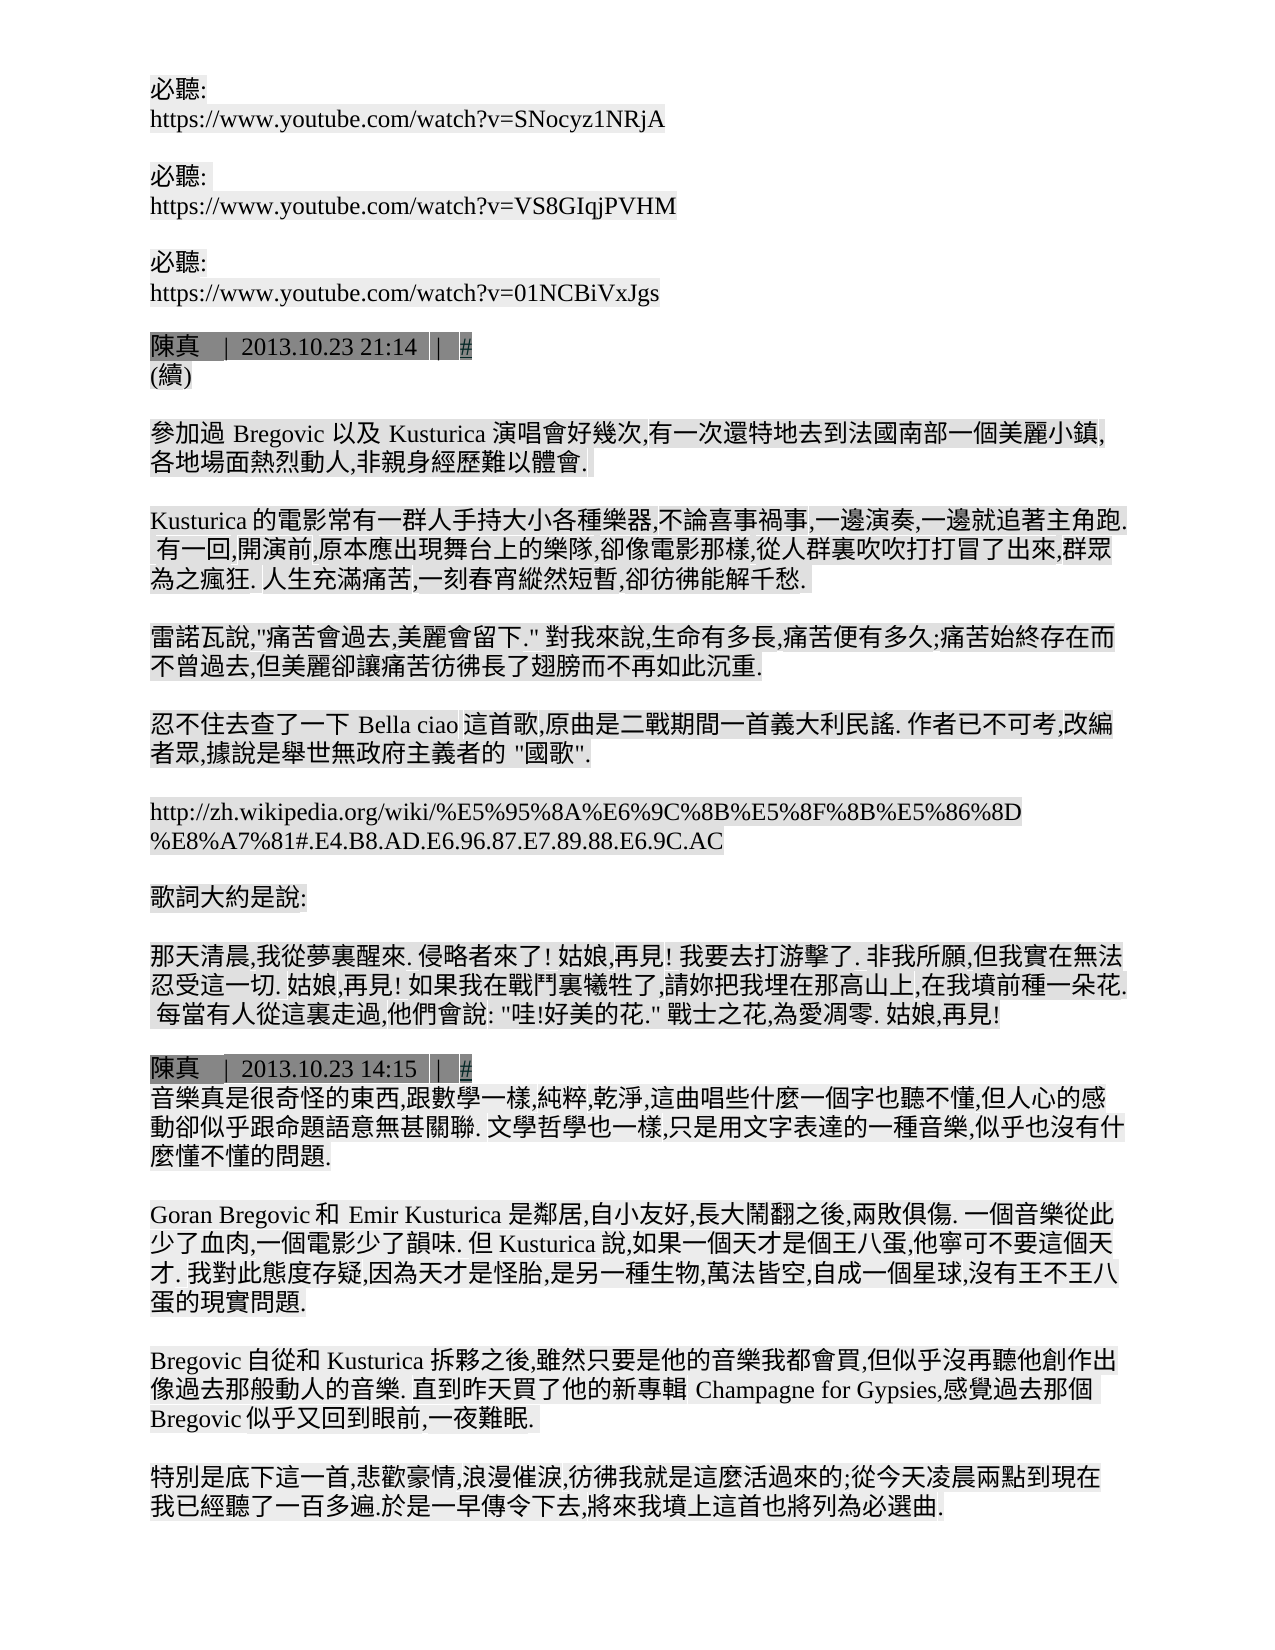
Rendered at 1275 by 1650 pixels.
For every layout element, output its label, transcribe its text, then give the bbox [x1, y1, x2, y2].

text (續) 參加過 Bregovic 以及 Kusturica 演唱會好幾次,有一次還特地去到法國南部一個美麗小鎮,各地場面熱烈動人,非親身經歷難以體會. Kusturica的電影常有一群人手持大小各種樂器,不論喜事禍事,一邊演奏,一邊就追著主角跑. 有一回,開演前,原本應出現舞台上的樂隊,卻像電影那樣,從人群裏吹吹打打冒了出來,群眾為之瘋狂. 人生充滿痛苦,一刻春宵縱然短暫,卻彷彿能解千愁. 雷諾瓦說,"痛苦會過去,美麗會留下." 對我來說,生命有多長,痛苦便有多久;痛苦始終存在而不曾過去,但美麗卻讓痛苦彷彿長了翅膀而不再如此沉重. 忍不住去查了一下 Bella ciao這首歌,原曲是二戰期間一首義大利民謠. 作者已不可考,改編者眾,據說是舉世無政府主義者的 "國歌". http://zh.wikipedia.org/wiki/%E5%95%8A%E6%9C%8B%E5%8F%8B%E5%86%8D%E8%A7%81#.E4.B8.AD.E6.96.87.E7.89.88.E6.9C.AC 歌詞大約是說: 那天清晨,我從夢裏醒來. 侵略者來了! 姑娘,再見! 我要去打游擊了. 非我所願,但我實在無法忍受這一切. 姑娘,再見! 如果我在戰鬥裏犧牲了,請妳把我埋在那高山上,在我墳前種一朵花. 每當有人從這裏走過,他們會說: "哇!好美的花." 戰士之花,為愛凋零. 姑娘,再見! [150, 361, 1125, 1029]
text 音樂真是很奇怪的東西,跟數學一樣,純粹,乾淨,這曲唱些什麼一個字也聽不懂,但人心的感動卻似乎跟命題語意無甚關聯. 文學哲學也一樣,只是用文字表達的一種音樂,似乎也沒有什麼懂不懂的問題. Goran Bregovic和 Emir Kusturica 是鄰居,自小友好,長大鬧翻之後,兩敗俱傷. 一個音樂從此少了血肉,一個電影少了韻味. 但Kusturica說,如果一個天才是個王八蛋,他寧可不要這個天才. 我對此態度存疑,因為天才是怪胎,是另一種生物,萬法皆空,自成一個星球,沒有王不王八蛋的現實問題. Bregovic自從和Kusturica 拆夥之後,雖然只要是他的音樂我都會買,但似乎沒再聽他創作出像過去那般動人的音樂. 直到昨天買了他的新專輯 Champagne for Gypsies,感覺過去那個 Bregovic似乎又回到眼前,一夜難眠. 特別是底下這一首,悲歡豪情,浪漫催淚,彷彿我就是這麼活過來的;從今天凌晨兩點到現在我已經聽了一百多遍.於是一早傳令下去,將來我墳上這首也將列為必選曲. [150, 1084, 1125, 1550]
text 必聽: https://www.youtube.com/watch?v=SNocyz1NRjA 必聽: https://www.youtube.com/watch?v=VS8GIqjPVHM 必聽: https://www.youtube.com/watch?v=01NCBiVxJgs [150, 75, 1125, 307]
text 陳真 | 2013.10.23 21:14 | # [150, 332, 1125, 361]
text 陳真 | 2013.10.23 14:15 | # [150, 1054, 1125, 1084]
